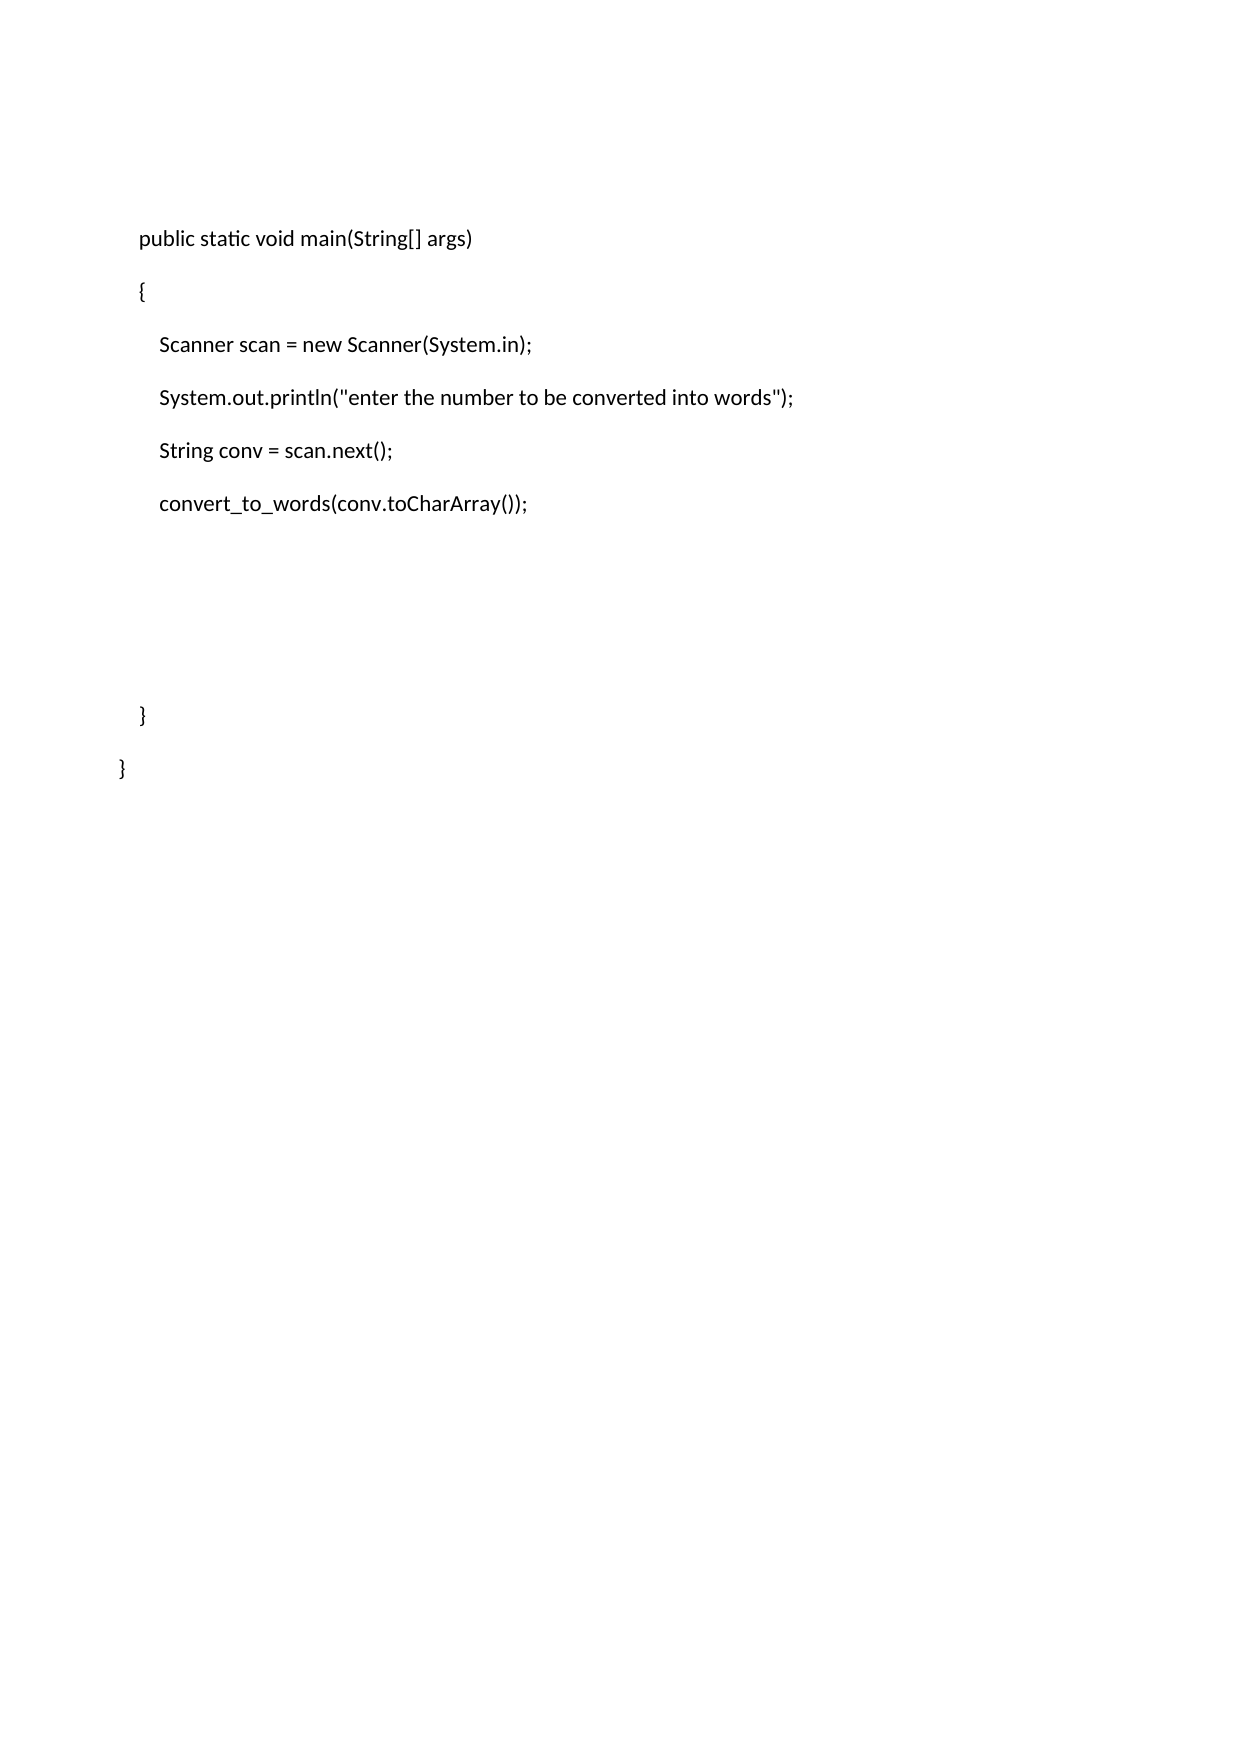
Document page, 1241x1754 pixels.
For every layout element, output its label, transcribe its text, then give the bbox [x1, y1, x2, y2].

text convert_to_words(conv.toCharArray()); [118, 489, 1122, 517]
text } [118, 701, 1122, 729]
text public static void main(String[] args) [118, 224, 1122, 252]
text } [118, 754, 1122, 782]
text Scanner scan = new Scanner(System.in); [118, 330, 1122, 358]
text System.out.println("enter the number to be converted into words"); [118, 383, 1122, 411]
text String conv = scan.next(); [118, 436, 1122, 464]
text { [118, 277, 1122, 305]
